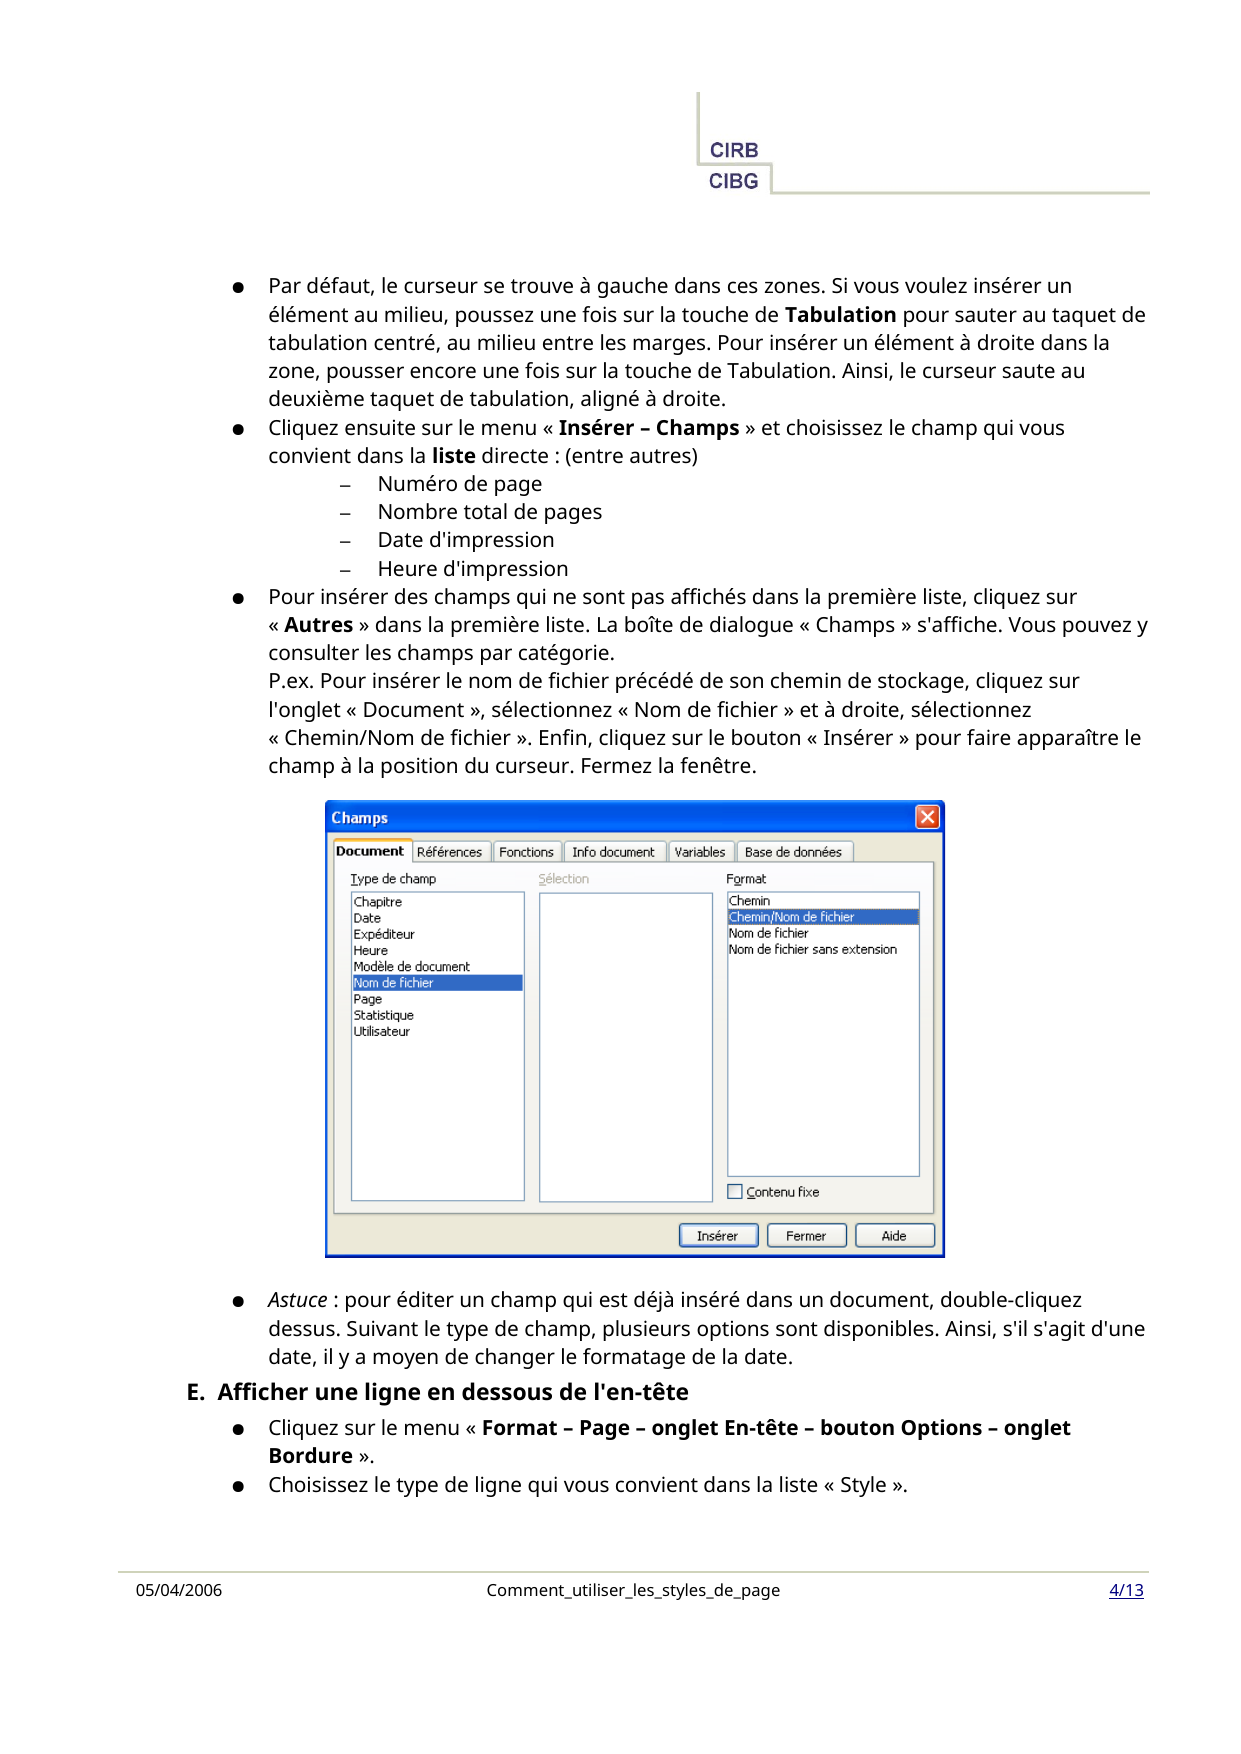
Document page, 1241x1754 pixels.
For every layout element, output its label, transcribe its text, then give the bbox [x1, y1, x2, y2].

list Astuce : pour éditer un champ qui est déjà inséré dans un document, double-cliquez dessus. Suivant le type de champ, plusieurs options sont disponibles. Ainsi, s'il s'agit d'une date, il y a moyen de changer le formatage de la date. [231, 1285, 1152, 1370]
list Nombre total de pages [340, 497, 1152, 526]
list Cliquez sur le menu « Format – Page – onglet En-tête – bouton Options – onglet Bordure ». [231, 1413, 1152, 1470]
list Pour insérer des champs qui ne sont pas affichés dans la première liste, cliquez sur « Autres » dans la première liste. La boîte de dialogue « Champs » s'affiche. Vous pouvez y consulter les champs par catégorie. [231, 582, 1152, 667]
list P.ex. Pour insérer le nom de fichier précédé de son chemin de stockage, cliquez sur l'onglet « Document », sélectionnez « Nom de fichier » et à droite, sélectionnez « Chemin/Nom de fichier ». Enfin, cliquez sur le bouton « Insérer » pour faire apparaître le champ à la position du curseur. Fermez la fenêtre. [231, 667, 1152, 779]
picture [325, 800, 946, 1258]
list Choisissez le type de ligne qui vous convient dans la liste « Style ». [231, 1470, 1152, 1498]
subtitle Afficher une ligne en dessous de l'en-tête [118, 1376, 1152, 1407]
list Date d'impression [340, 526, 1152, 554]
list Numéro de page [340, 469, 1152, 497]
list Heure d'impression [340, 554, 1152, 582]
list Par défaut, le curseur se trouve à gauche dans ces zones. Si vous voulez insérer un élément au milieu, poussez une fois sur la touche de Tabulation pour sauter au taquet de tabulation centré, au milieu entre les marges. Pour insérer un élément à droite dans la zone, pousser encore une fois sur la touche de Tabulation. Ainsi, le curseur saute au deuxième taquet de tabulation, aligné à droite. [231, 271, 1152, 413]
picture [609, 92, 1150, 214]
list Cliquez ensuite sur le menu « Insérer – Champs » et choisissez le champ qui vous convient dans la liste directe : (entre autres) [231, 413, 1152, 469]
